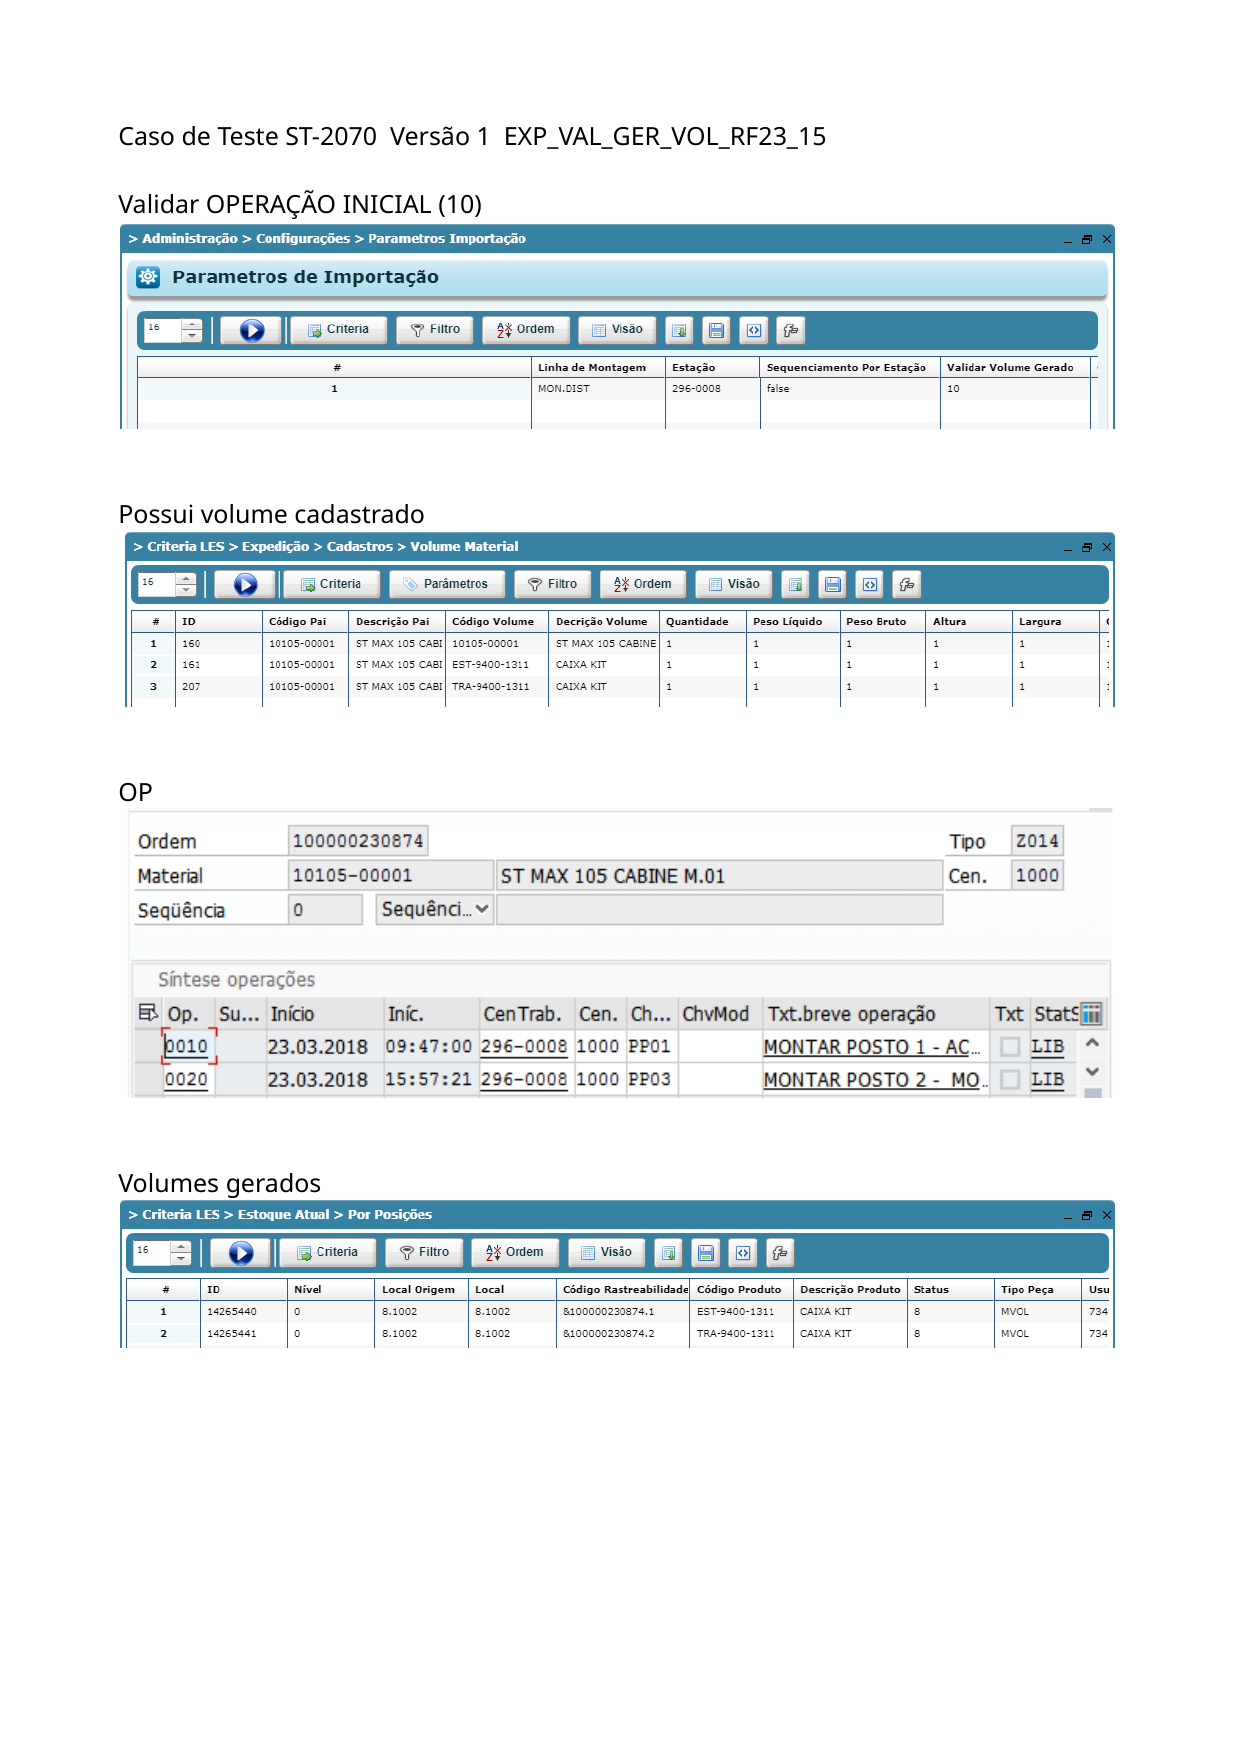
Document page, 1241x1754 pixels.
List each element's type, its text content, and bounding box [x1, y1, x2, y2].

picture [127, 808, 1113, 1098]
picture [118, 531, 1123, 707]
text Volumes gerados [118, 1166, 1122, 1200]
text Caso de Teste ST-2070 Versão 1 EXP_VAL_GER_VOL_RF23_15 [118, 118, 1122, 152]
text OP [118, 774, 1122, 809]
text Possui volume cadastrado [118, 497, 1122, 531]
picture [118, 1200, 1123, 1348]
picture [118, 220, 1123, 429]
text Validar OPERAÇÃO INICIAL (10) [118, 186, 1122, 220]
